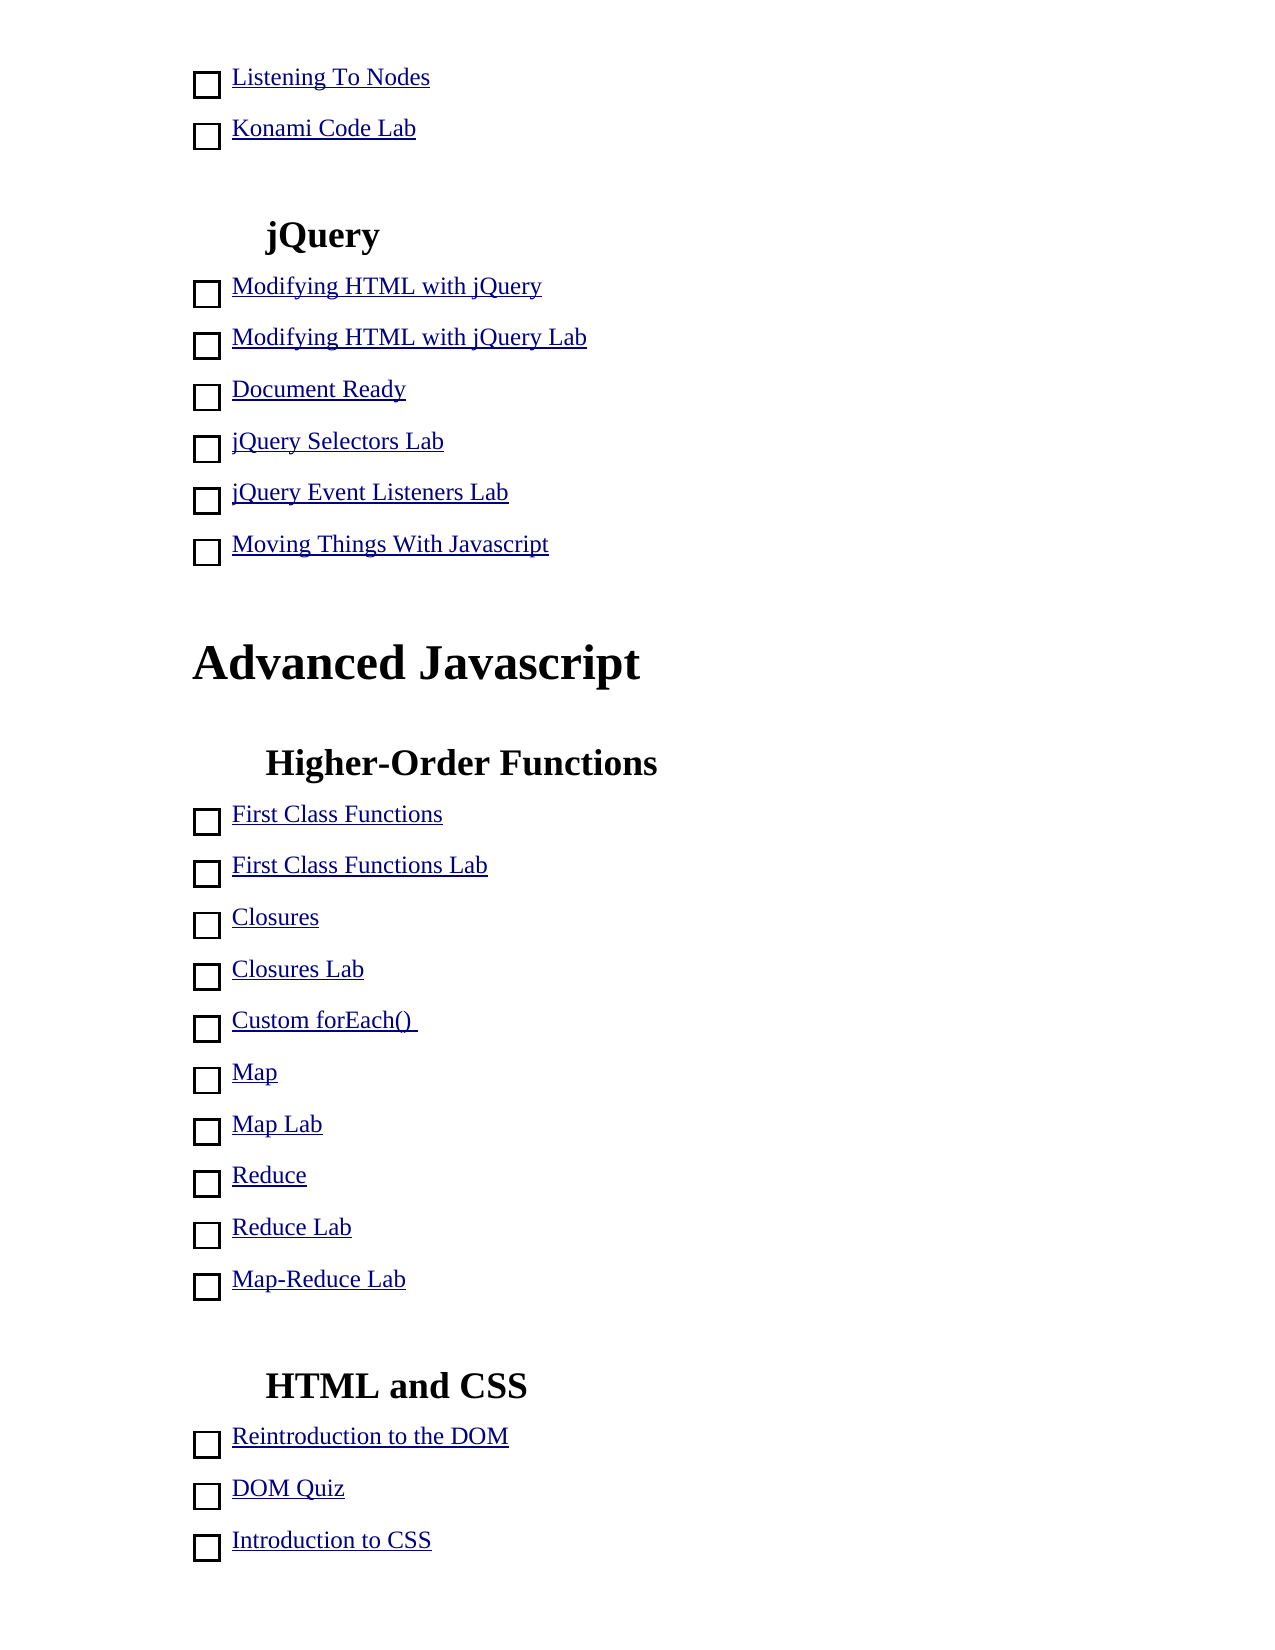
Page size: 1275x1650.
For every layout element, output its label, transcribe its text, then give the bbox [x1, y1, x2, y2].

list Modifying HTML with jQuery Modifying HTML with jQuery Lab Document Ready jQuery Selectors Lab jQuery Event Listeners Lab Moving Things With Javascript [232, 268, 1216, 578]
list Reintroduction to the DOM DOM Quiz Introduction to CSS [232, 1419, 1216, 1574]
list Listening To Nodes Konami Code Lab [232, 59, 1216, 162]
list [162, 796, 192, 1313]
list [162, 59, 192, 162]
subtitle HTML and CSS [236, 1363, 1216, 1406]
subtitle jQuery [236, 213, 1216, 256]
subtitle Higher-Order Functions [236, 741, 1216, 784]
list [162, 268, 192, 578]
subtitle Advanced Javascript [162, 633, 1216, 690]
list [162, 1419, 192, 1574]
list First Class Functions First Class Functions Lab Closures Closures Lab Custom forEach() Map Map Lab Reduce Reduce Lab Map-Reduce Lab [232, 796, 1216, 1313]
